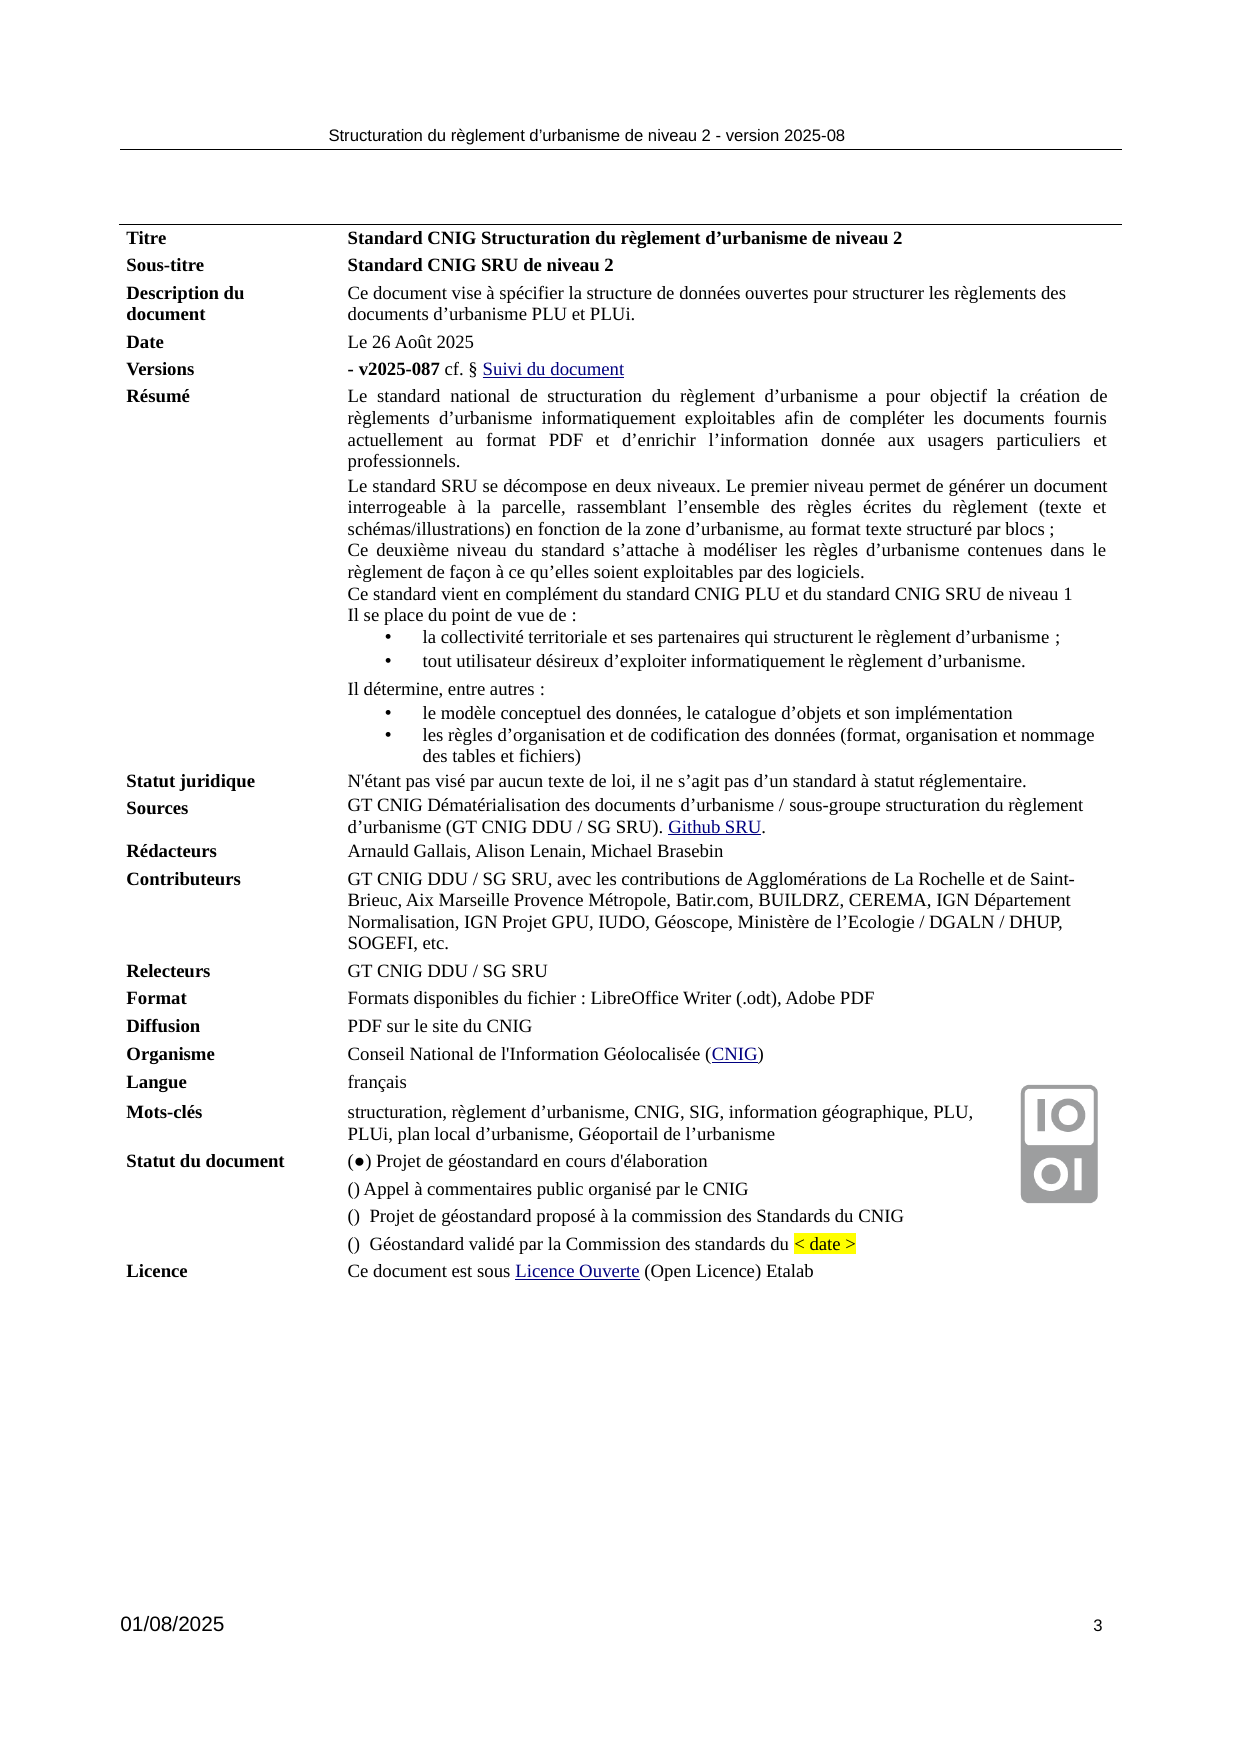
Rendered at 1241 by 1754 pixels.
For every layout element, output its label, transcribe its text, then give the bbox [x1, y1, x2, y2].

table_cell GT CNIG Dématérialisation des documents d’urbanisme / sous-groupe structuration du règlement d’urbanisme (GT CNIG DDU / SG SRU). Github SRU. [340, 794, 1122, 837]
table_cell Diffusion [119, 1012, 340, 1040]
table_cell Statut du document [119, 1148, 340, 1257]
picture [1018, 1083, 1101, 1206]
table_cell Description du document [119, 279, 340, 328]
table_cell Sources [119, 794, 340, 837]
table_cell PDF sur le site du CNIG [340, 1012, 1122, 1040]
table_cell Langue [119, 1068, 340, 1098]
table_cell Ce document est sous Licence Ouverte (Open Licence) Etalab [340, 1257, 992, 1284]
table_cell Versions [119, 355, 340, 382]
table_cell N'étant pas visé par aucun texte de loi, il ne s’agit pas d’un standard à statut réglementaire. [340, 767, 1122, 794]
table_cell GT CNIG DDU / SG SRU [340, 957, 1122, 984]
table_cell Licence [119, 1257, 340, 1284]
table_cell Résumé [119, 383, 340, 767]
table_cell Conseil National de l'Information Géolocalisée (CNIG) [340, 1040, 992, 1068]
table_cell GT CNIG DDU / SG SRU, avec les contributions de Agglomérations de La Rochelle et de Saint-Brieuc, Aix Marseille Provence Métropole, Batir.com, BUILDRZ, CEREMA, IGN Département Normalisation, IGN Projet GPU, IUDO, Géoscope, Ministère de l’Ecologie / DGALN / DHUP, SOGEFI, etc. [340, 865, 1122, 957]
table_cell Organisme [119, 1040, 340, 1068]
table_cell Format [119, 984, 340, 1012]
table_cell (●) Projet de géostandard en cours d'élaboration () Appel à commentaires public organisé par le CNIG () Projet de géostandard proposé à la commission des Standards du CNIG () Géostandard validé par la Commission des standards du < date > [340, 1148, 992, 1257]
table_cell Contributeurs [119, 865, 340, 957]
table_cell Sous-titre [119, 251, 340, 279]
table_cell - v2025-087 cf. § Suivi du document [340, 355, 1122, 382]
table_cell Arnauld Gallais, Alison Lenain, Michael Brasebin [340, 837, 1122, 864]
table_header Titre [119, 225, 340, 251]
table_cell Relecteurs [119, 957, 340, 984]
table_cell Date [119, 328, 340, 355]
table_cell [993, 1040, 1122, 1284]
table_cell Formats disponibles du fichier : LibreOffice Writer (.odt), Adobe PDF [340, 984, 1122, 1012]
table_cell Le standard national de structuration du règlement d’urbanisme a pour objectif la création de règlements d’urbanisme informatiquement exploitables afin de compléter les documents fournis actuellement au format PDF et d’enrichir l’information donnée aux usagers particuliers et professionnels. Le standard SRU se décompose en deux niveaux. Le premier niveau permet de générer un document interrogeable à la parcelle, rassemblant l’ensemble des règles écrites du règlement (texte et schémas/illustrations) en fonction de la zone d’urbanisme, au format texte structuré par blocs ; Ce deuxième niveau du standard s’attache à modéliser les règles d’urbanisme contenues dans le règlement de façon à ce qu’elles soient exploitables par des logiciels. Ce standard vient en complément du standard CNIG PLU et du standard CNIG SRU de niveau 1 Il se place du point de vue de : la collectivité territoriale et ses partenaires qui structurent le règlement d’urbanisme ; tout utilisateur désireux d’exploiter informatiquement le règlement d’urbanisme. Il détermine, entre autres : le modèle conceptuel des données, le catalogue d’objets et son implémentation les règles d’organisation et de codification des données (format, organisation et nommage des tables et fichiers) [340, 383, 1122, 767]
table_cell structuration, règlement d’urbanisme, CNIG, SIG, information géographique, PLU, PLUi, plan local d’urbanisme, Géoportail de l’urbanisme [340, 1099, 992, 1147]
table_cell Ce document vise à spécifier la structure de données ouvertes pour structurer les règlements des documents d’urbanisme PLU et PLUi. [340, 279, 1122, 328]
table_cell Le 26 Août 2025 [340, 328, 1122, 355]
table_header Standard CNIG Structuration du règlement d’urbanisme de niveau 2 [340, 225, 1122, 251]
table_cell Rédacteurs [119, 837, 340, 864]
table_cell Mots-clés [119, 1099, 340, 1147]
table_cell Standard CNIG SRU de niveau 2 [340, 251, 1122, 279]
table_cell Statut juridique [119, 767, 340, 794]
table_cell français [340, 1068, 992, 1098]
